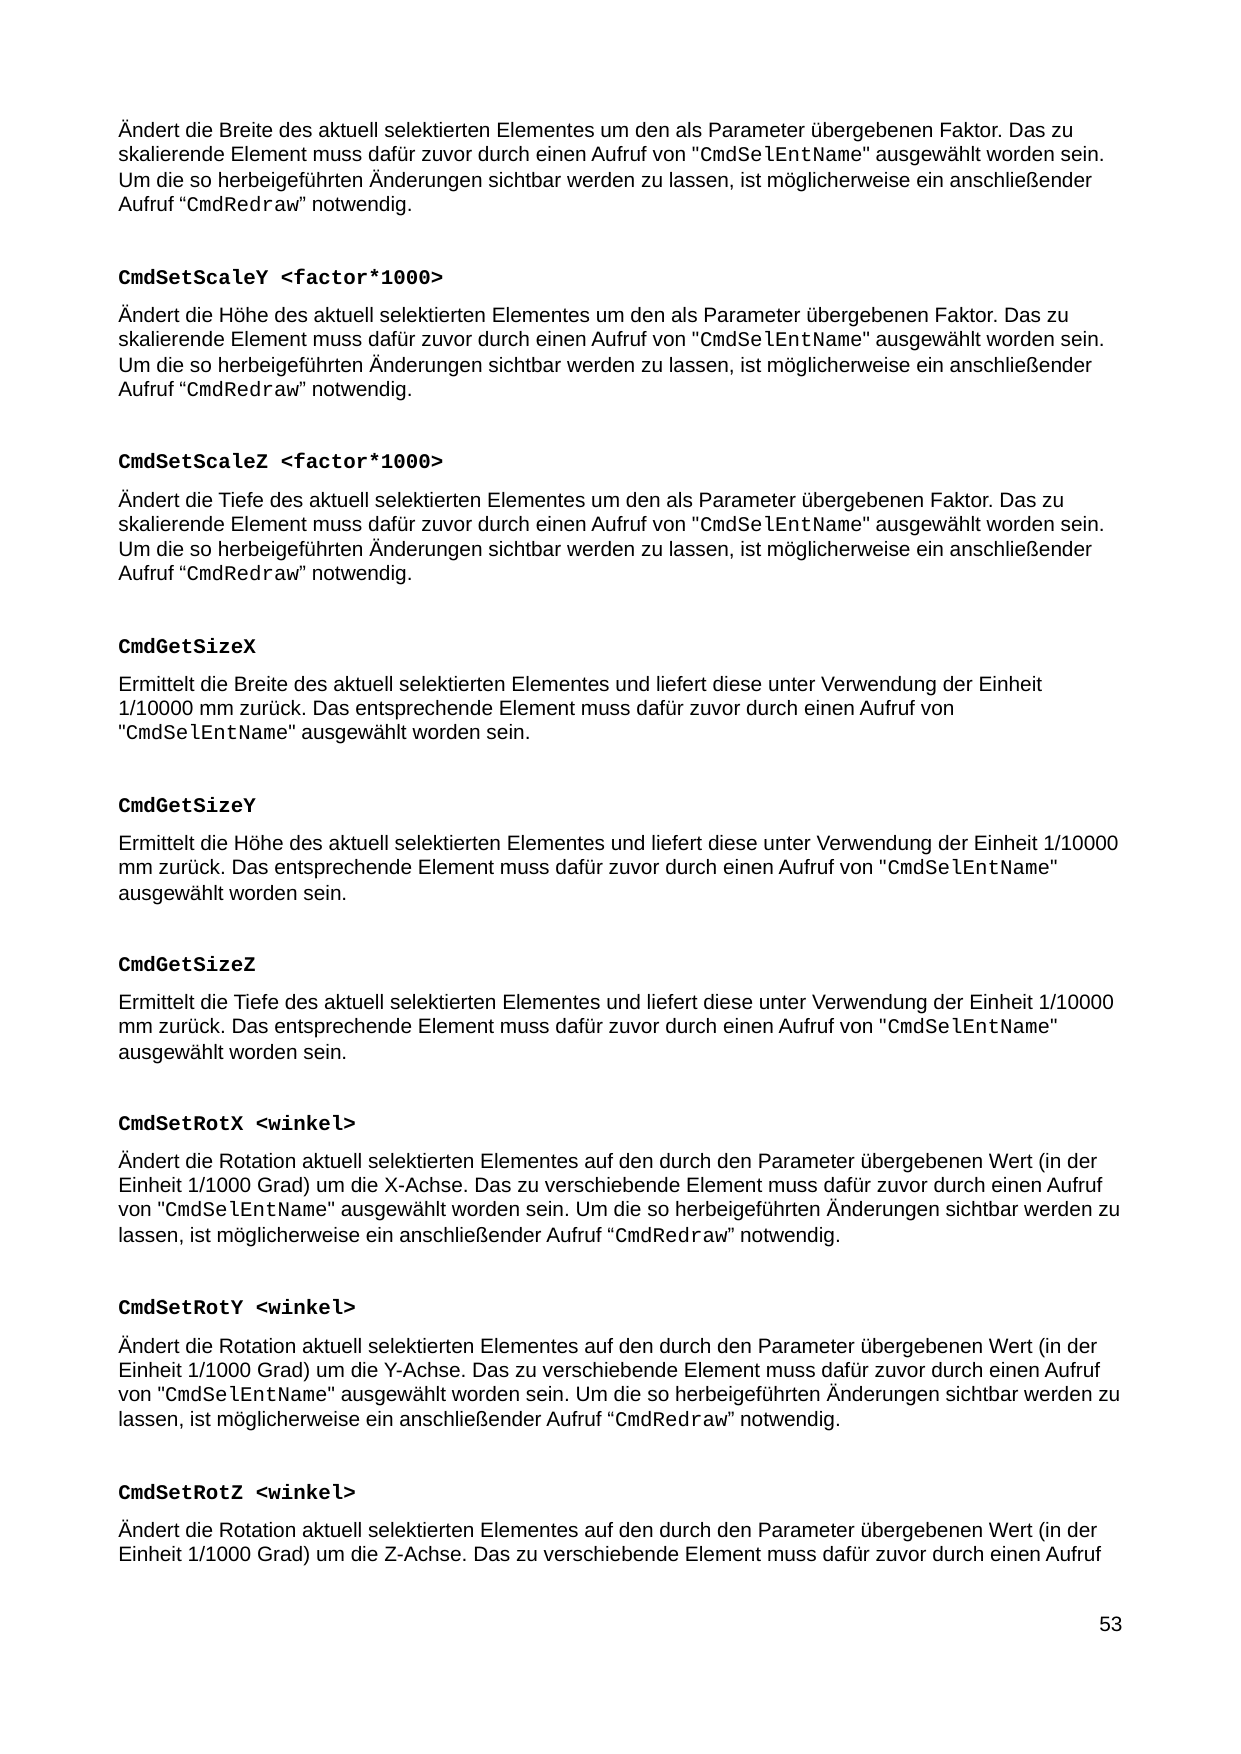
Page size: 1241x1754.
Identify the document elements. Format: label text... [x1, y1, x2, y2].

text CmdGetSizeY [118, 795, 1122, 818]
text CmdSetScaleZ <factor*1000> [118, 451, 1122, 475]
text Ändert die Breite des aktuell selektierten Elementes um den als Parameter übergebenen Faktor. Das zu skalierende Element muss dafür zuvor durch einen Aufruf von "CmdSelEntName" ausgewählt worden sein. Um die so herbeigeführten Änderungen sichtbar werden zu lassen, ist möglicherweise ein anschließender Aufruf “CmdRedraw” notwendig. [118, 118, 1122, 218]
text Ändert die Tiefe des aktuell selektierten Elementes um den als Parameter übergebenen Faktor. Das zu skalierende Element muss dafür zuvor durch einen Aufruf von "CmdSelEntName" ausgewählt worden sein. Um die so herbeigeführten Änderungen sichtbar werden zu lassen, ist möglicherweise ein anschließender Aufruf “CmdRedraw” notwendig. [118, 487, 1122, 587]
text CmdGetSizeX [118, 636, 1122, 660]
text Ermittelt die Tiefe des aktuell selektierten Elementes und liefert diese unter Verwendung der Einheit 1/10000 mm zurück. Das entsprechende Element muss dafür zuvor durch einen Aufruf von "CmdSelEntName" ausgewählt worden sein. [118, 990, 1122, 1064]
text Ändert die Rotation aktuell selektierten Elementes auf den durch den Parameter übergebenen Wert (in der Einheit 1/1000 Grad) um die Y-Achse. Das zu verschiebende Element muss dafür zuvor durch einen Aufruf von "CmdSelEntName" ausgewählt worden sein. Um die so herbeigeführten Änderungen sichtbar werden zu lassen, ist möglicherweise ein anschließender Aufruf “CmdRedraw” notwendig. [118, 1333, 1122, 1433]
text CmdGetSizeZ [118, 954, 1122, 977]
text Ändert die Rotation aktuell selektierten Elementes auf den durch den Parameter übergebenen Wert (in der Einheit 1/1000 Grad) um die X-Achse. Das zu verschiebende Element muss dafür zuvor durch einen Aufruf von "CmdSelEntName" ausgewählt worden sein. Um die so herbeigeführten Änderungen sichtbar werden zu lassen, ist möglicherweise ein anschließender Aufruf “CmdRedraw” notwendig. [118, 1149, 1122, 1248]
text CmdSetRotX <winkel> [118, 1113, 1122, 1136]
text Ermittelt die Breite des aktuell selektierten Elementes und liefert diese unter Verwendung der Einheit 1/10000 mm zurück. Das entsprechende Element muss dafür zuvor durch einen Aufruf von "CmdSelEntName" ausgewählt worden sein. [118, 672, 1122, 746]
text Ändert die Rotation aktuell selektierten Elementes auf den durch den Parameter übergebenen Wert (in der Einheit 1/1000 Grad) um die Z-Achse. Das zu verschiebende Element muss dafür zuvor durch einen Aufruf [118, 1518, 1122, 1566]
text Ermittelt die Höhe des aktuell selektierten Elementes und liefert diese unter Verwendung der Einheit 1/10000 mm zurück. Das entsprechende Element muss dafür zuvor durch einen Aufruf von "CmdSelEntName" ausgewählt worden sein. [118, 831, 1122, 905]
text Ändert die Höhe des aktuell selektierten Elementes um den als Parameter übergebenen Faktor. Das zu skalierende Element muss dafür zuvor durch einen Aufruf von "CmdSelEntName" ausgewählt worden sein. Um die so herbeigeführten Änderungen sichtbar werden zu lassen, ist möglicherweise ein anschließender Aufruf “CmdRedraw” notwendig. [118, 303, 1122, 402]
text CmdSetRotZ <winkel> [118, 1482, 1122, 1506]
text CmdSetScaleY <factor*1000> [118, 267, 1122, 290]
text CmdSetRotY <winkel> [118, 1297, 1122, 1321]
